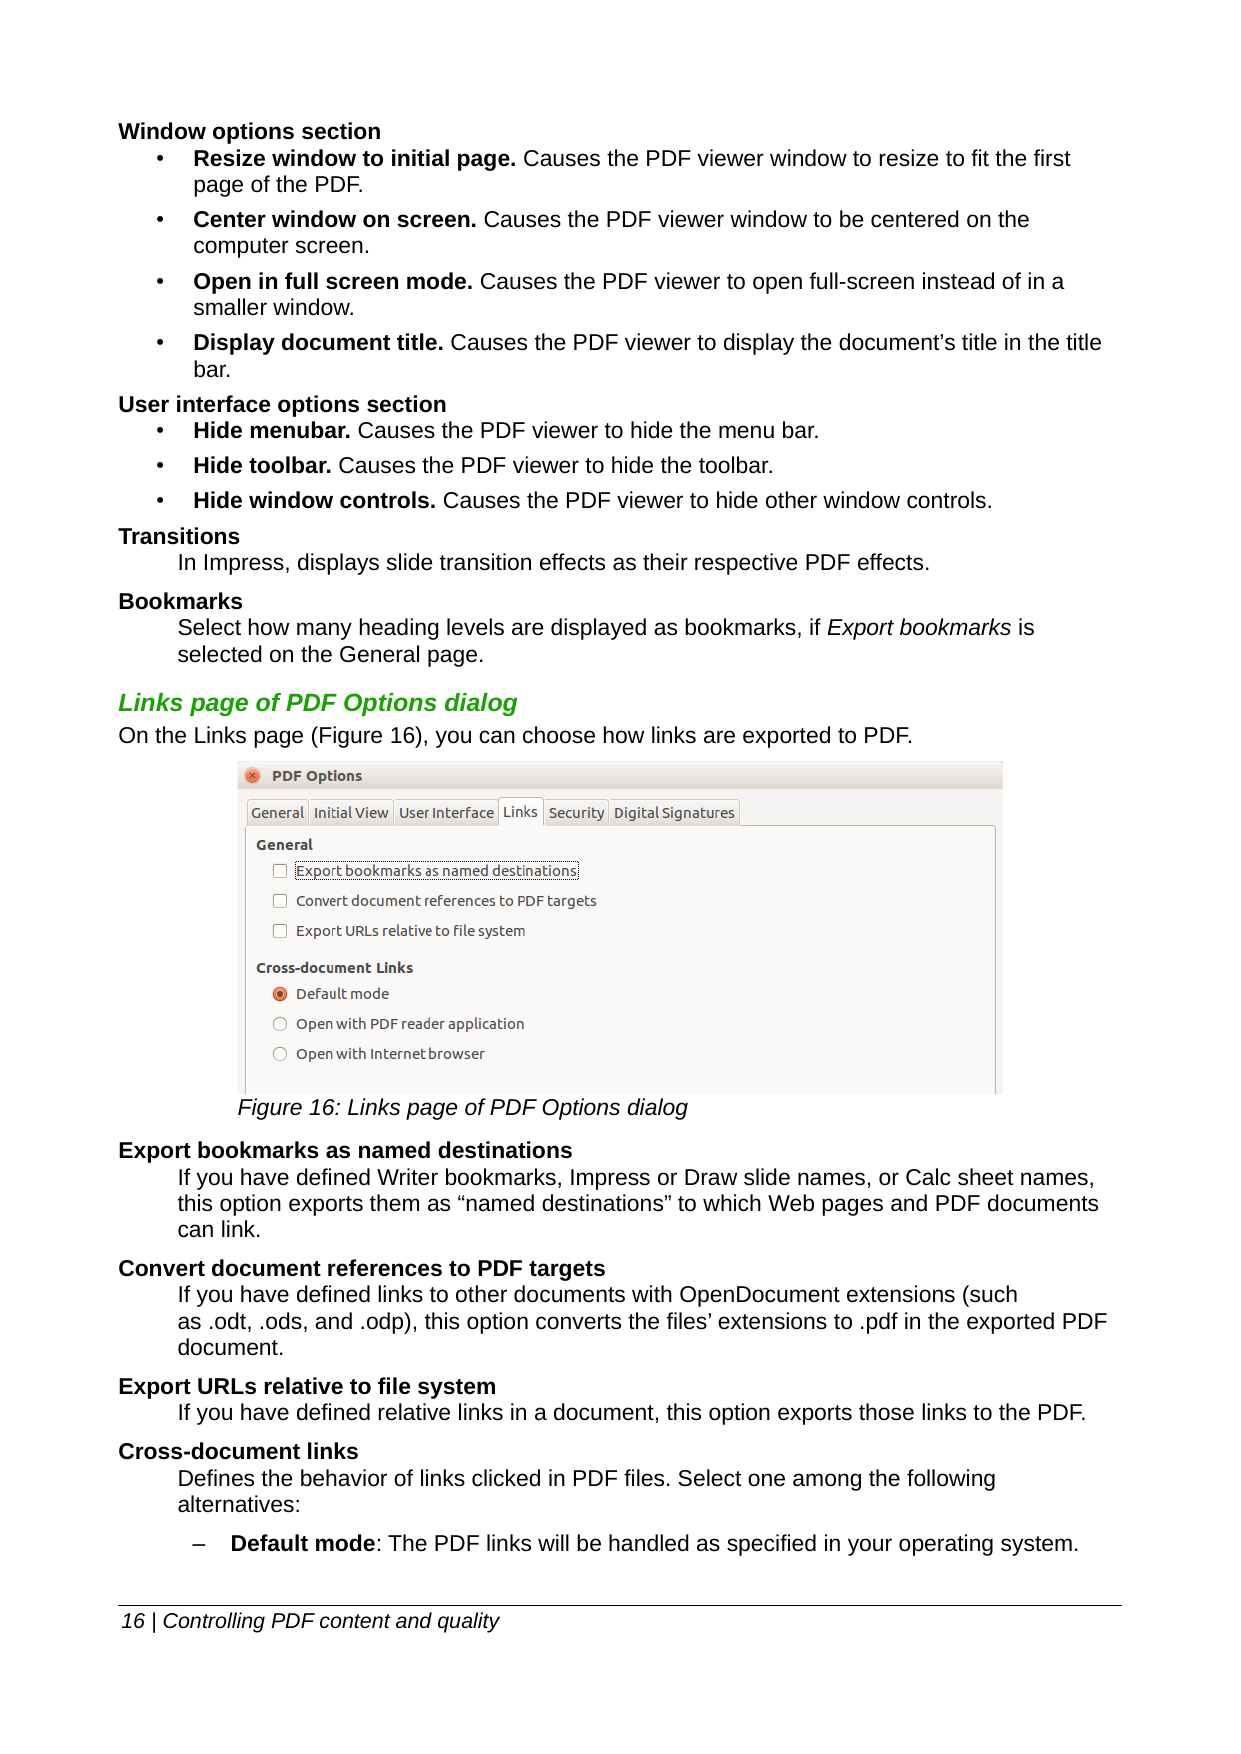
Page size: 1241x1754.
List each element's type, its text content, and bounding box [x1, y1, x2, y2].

list Hide menubar. Causes the PDF viewer to hide the menu bar. [156, 417, 1122, 443]
text Cross-document links [118, 1438, 1122, 1464]
list Default mode: The PDF links will be handled as specified in your operating system. [192, 1530, 1122, 1556]
text Figure 16: Links page of PDF Options dialog [237, 1094, 1003, 1120]
list Resize window to initial page. Causes the PDF viewer window to resize to fit the first page of the PDF. [156, 144, 1122, 197]
text On the Links page (Figure 16), you can choose how links are exported to PDF. [118, 722, 1122, 749]
list Hide toolbar. Causes the PDF viewer to hide the toolbar. [156, 452, 1122, 479]
picture [237, 761, 1003, 1094]
text User interface options section [118, 391, 1122, 417]
subtitle Links page of PDF Options dialog [118, 688, 1122, 716]
list Display document title. Causes the PDF viewer to display the document’s title in the title bar. [156, 329, 1122, 382]
text In Impress, displays slide transition effects as their respective PDF effects. [177, 549, 1122, 575]
list Open in full screen mode. Causes the PDF viewer to open full-screen instead of in a smaller window. [156, 268, 1122, 320]
text If you have defined relative links in a document, this option exports those links to the PDF. [177, 1399, 1122, 1426]
text Convert document references to PDF targets [118, 1255, 1122, 1281]
list Center window on screen. Causes the PDF viewer window to be centered on the computer screen. [156, 206, 1122, 259]
text Export bookmarks as named destinations [118, 1137, 1122, 1163]
text If you have defined Writer bookmarks, Impress or Draw slide names, or Calc sheet names, this option exports them as “named destinations” to which Web pages and PDF documents can link. [177, 1163, 1122, 1243]
text Window options section [118, 118, 1122, 144]
text Defines the behavior of links clicked in PDF files. Select one among the following alternatives: [177, 1464, 1122, 1517]
text Select how many heading levels are displayed as bookmarks, if Export bookmarks is selected on the General page. [177, 614, 1122, 667]
text Export URLs relative to file system [118, 1373, 1122, 1399]
text If you have defined links to other documents with OpenDocument extensions (such as .odt, .ods, and .odp), this option converts the files’ extensions to .pdf in the exported PDF document. [177, 1281, 1122, 1361]
list Hide window controls. Causes the PDF viewer to hide other window controls. [156, 487, 1122, 514]
text Transitions [118, 523, 1122, 549]
text Bookmarks [118, 588, 1122, 614]
